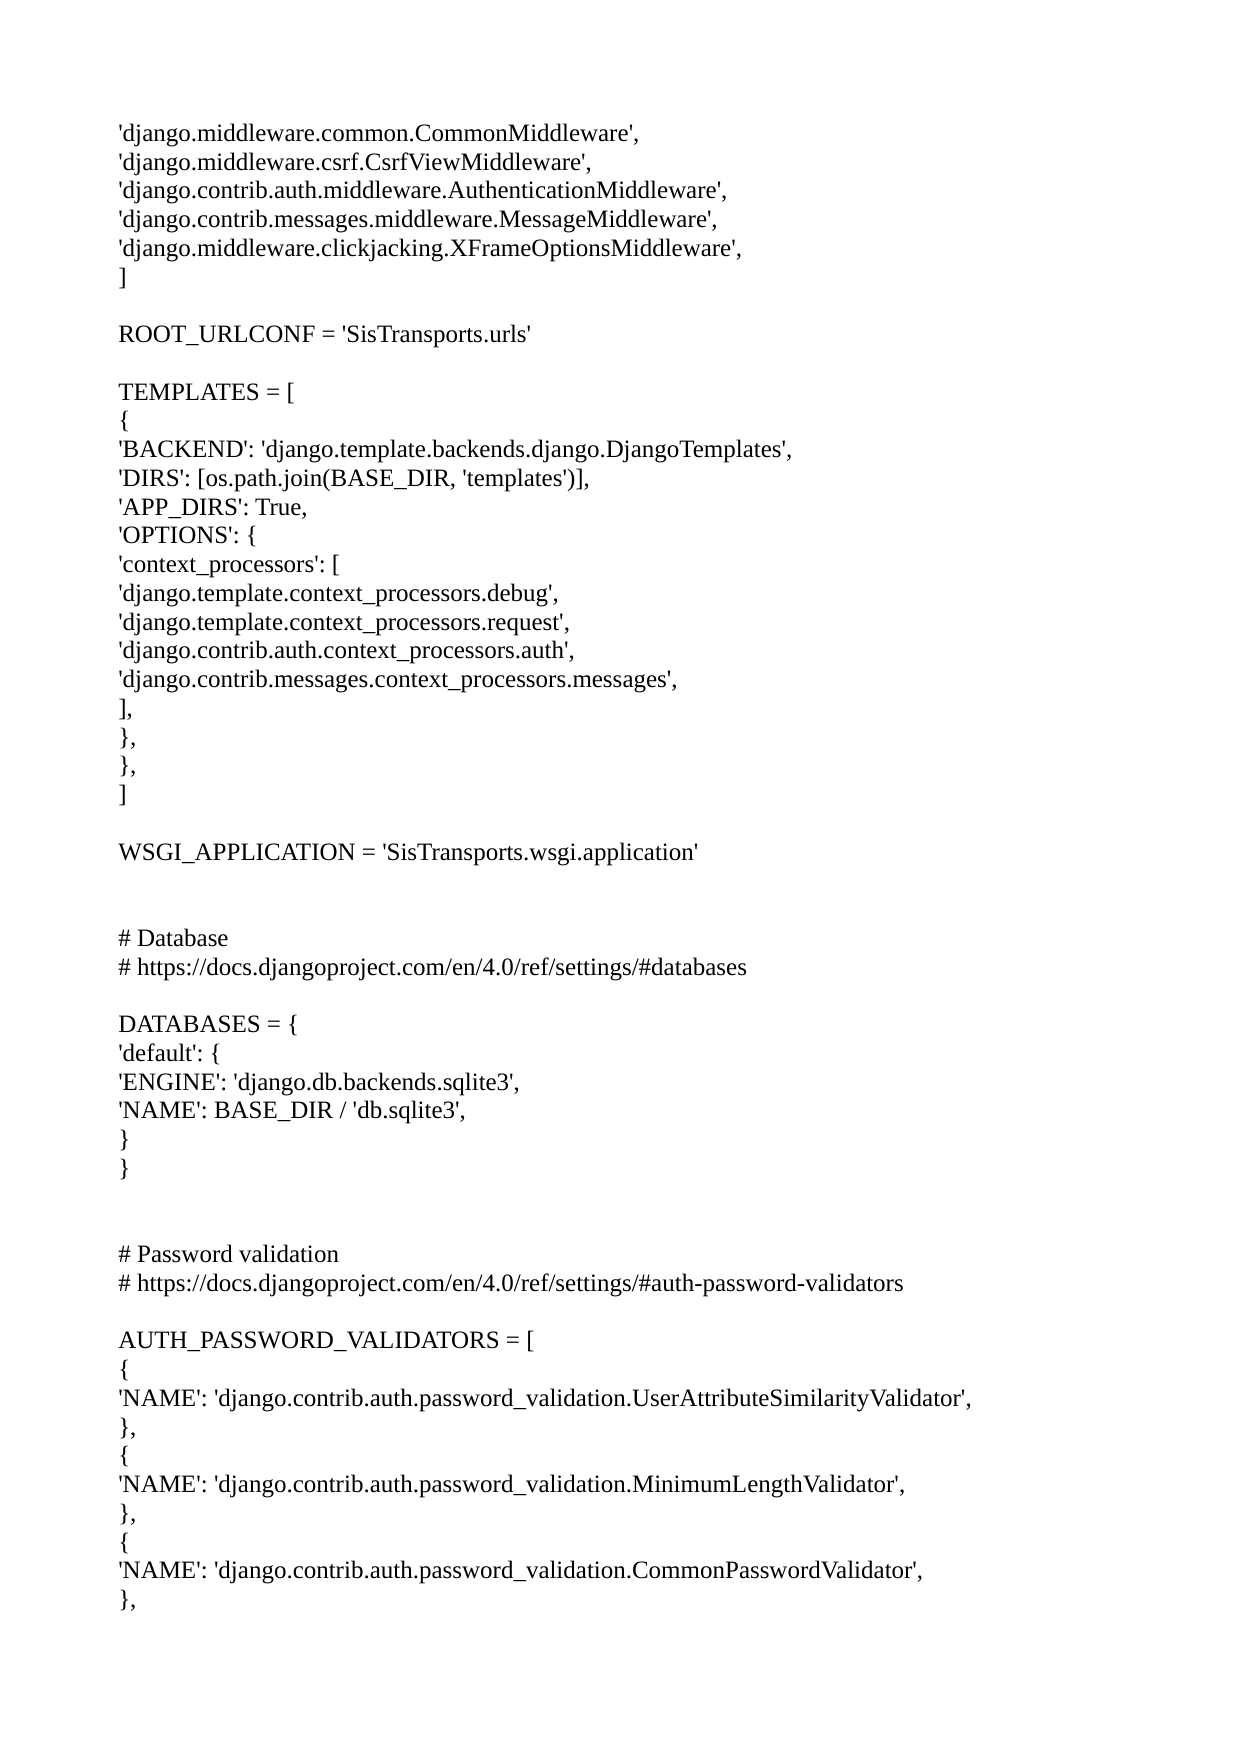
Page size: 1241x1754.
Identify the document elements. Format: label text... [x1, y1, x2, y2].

text 'DIRS': [os.path.join(BASE_DIR, 'templates')], [118, 463, 1122, 492]
text # https://docs.djangoproject.com/en/4.0/ref/settings/#auth-password-validators [118, 1268, 1122, 1297]
text } [118, 1124, 1122, 1153]
text 'APP_DIRS': True, [118, 492, 1122, 521]
text 'django.contrib.auth.context_processors.auth', [118, 636, 1122, 664]
text ], [118, 693, 1122, 722]
text 'django.middleware.common.CommonMiddleware', [118, 118, 1122, 147]
text 'django.middleware.clickjacking.XFrameOptionsMiddleware', [118, 233, 1122, 262]
text # https://docs.djangoproject.com/en/4.0/ref/settings/#databases [118, 952, 1122, 981]
text 'NAME': 'django.contrib.auth.password_validation.MinimumLengthValidator', [118, 1469, 1122, 1498]
text 'django.contrib.messages.context_processors.messages', [118, 664, 1122, 693]
text 'default': { [118, 1038, 1122, 1067]
text 'django.middleware.csrf.CsrfViewMiddleware', [118, 147, 1122, 176]
text 'OPTIONS': { [118, 521, 1122, 549]
text DATABASES = { [118, 1009, 1122, 1038]
text }, [118, 1498, 1122, 1527]
text 'ENGINE': 'django.db.backends.sqlite3', [118, 1067, 1122, 1096]
text ROOT_URLCONF = 'SisTransports.urls' [118, 319, 1122, 348]
text 'NAME': 'django.contrib.auth.password_validation.CommonPasswordValidator', [118, 1556, 1122, 1584]
text }, [118, 722, 1122, 751]
text { [118, 406, 1122, 434]
text }, [118, 751, 1122, 779]
text WSGI_APPLICATION = 'SisTransports.wsgi.application' [118, 837, 1122, 866]
text 'django.template.context_processors.request', [118, 607, 1122, 636]
text { [118, 1354, 1122, 1383]
text { [118, 1527, 1122, 1556]
text TEMPLATES = [ [118, 377, 1122, 406]
text }, [118, 1412, 1122, 1441]
text 'context_processors': [ [118, 549, 1122, 578]
text 'django.contrib.auth.middleware.AuthenticationMiddleware', [118, 176, 1122, 204]
text ] [118, 779, 1122, 808]
text # Database [118, 923, 1122, 952]
text 'django.contrib.messages.middleware.MessageMiddleware', [118, 204, 1122, 233]
text # Password validation [118, 1239, 1122, 1268]
text 'BACKEND': 'django.template.backends.django.DjangoTemplates', [118, 434, 1122, 463]
text 'django.template.context_processors.debug', [118, 578, 1122, 607]
text AUTH_PASSWORD_VALIDATORS = [ [118, 1326, 1122, 1354]
text }, [118, 1584, 1122, 1613]
text ] [118, 262, 1122, 291]
text 'NAME': BASE_DIR / 'db.sqlite3', [118, 1096, 1122, 1124]
text 'NAME': 'django.contrib.auth.password_validation.UserAttributeSimilarityValidator', [118, 1383, 1122, 1412]
text } [118, 1153, 1122, 1182]
text { [118, 1441, 1122, 1469]
